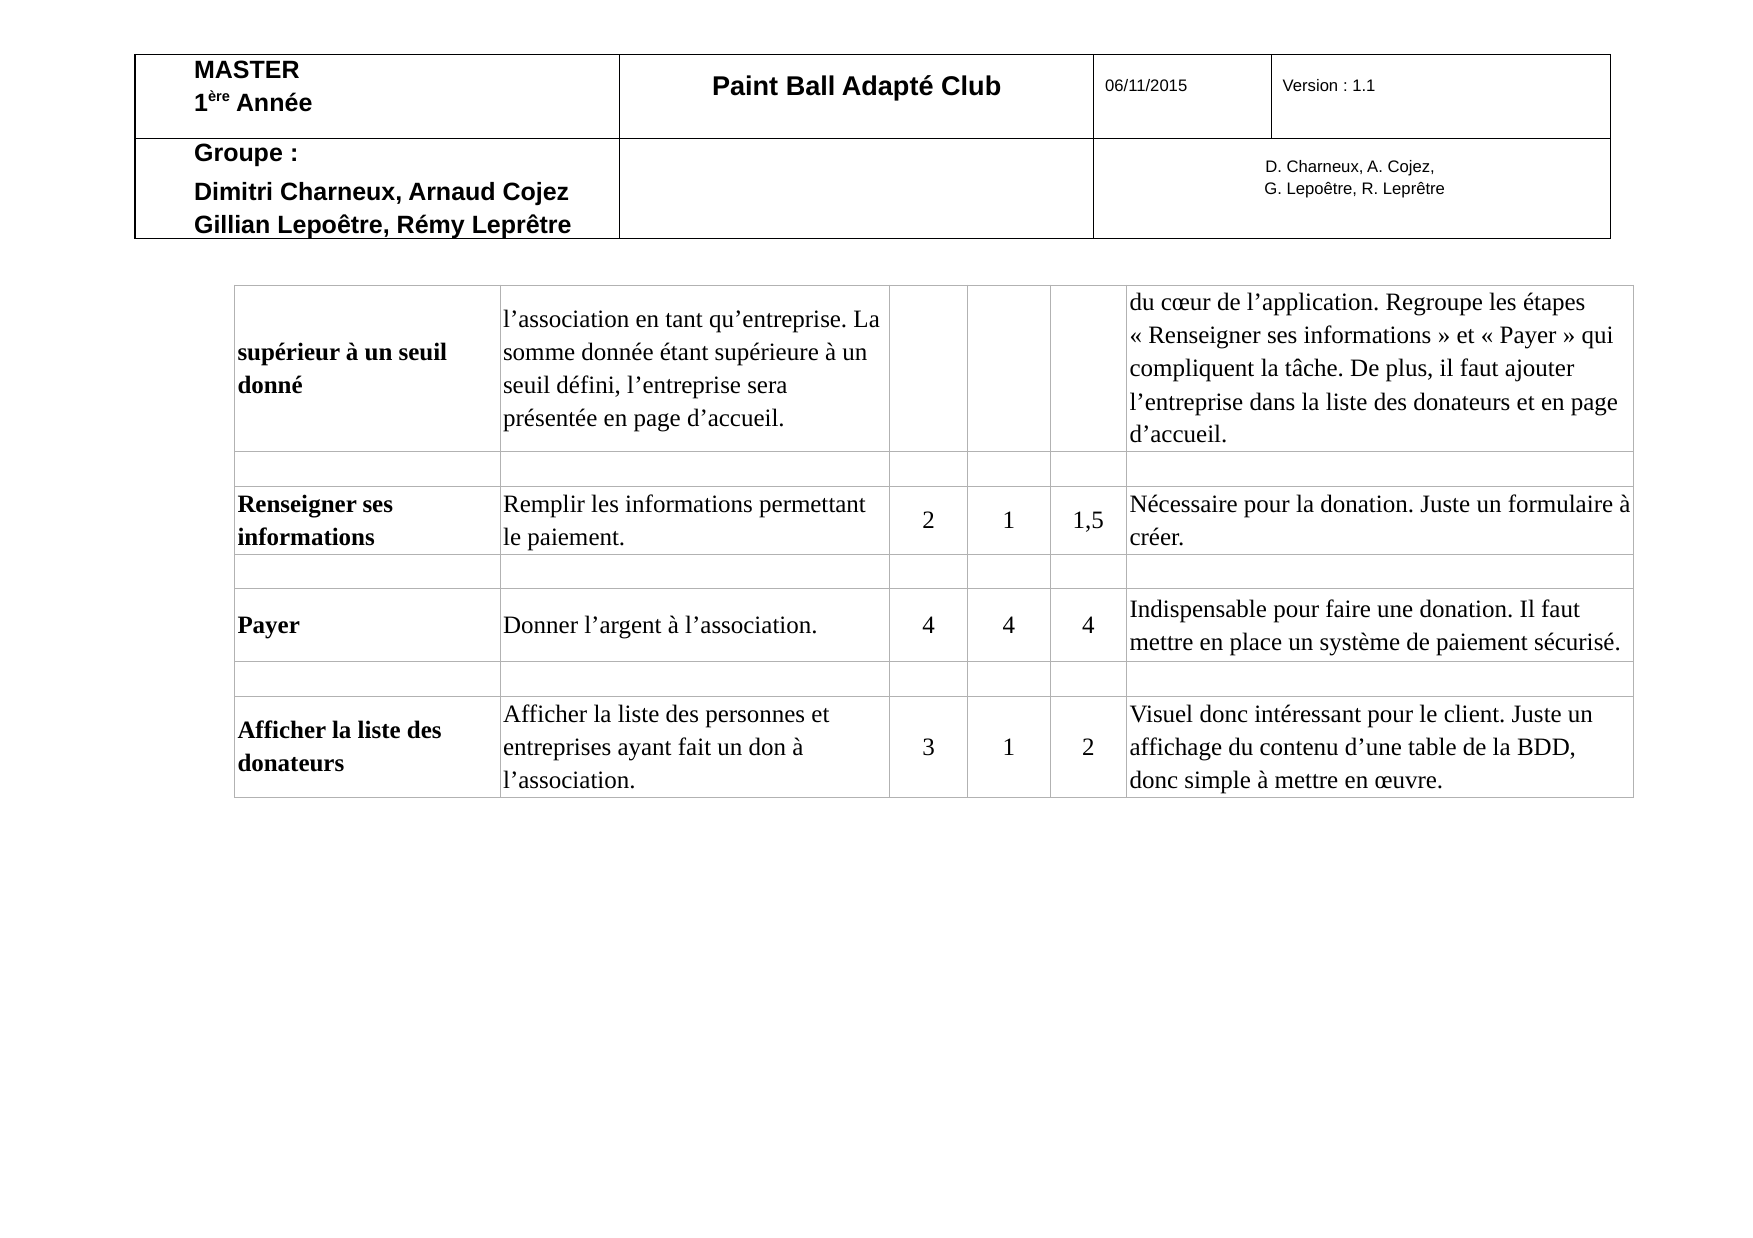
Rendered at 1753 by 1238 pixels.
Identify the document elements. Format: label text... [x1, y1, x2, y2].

table_cell [1051, 286, 1126, 451]
table_cell 3 [890, 697, 967, 797]
table_cell [1127, 555, 1633, 588]
table_cell 2 [890, 487, 967, 554]
table_cell [501, 452, 889, 486]
table_cell Renseigner ses informations [235, 487, 500, 554]
table_cell 4 [890, 589, 967, 661]
table_cell Indispensable pour faire une donation. Il faut mettre en place un système de paiement sécurisé. [1127, 589, 1633, 661]
table_cell [501, 662, 889, 696]
table_cell [890, 662, 967, 696]
table_cell [1127, 452, 1633, 486]
table_cell [968, 452, 1050, 486]
table_cell [235, 662, 500, 696]
table_cell [968, 555, 1050, 588]
table_cell [890, 555, 967, 588]
table_cell Nécessaire pour la donation. Juste un formulaire à créer. [1127, 487, 1633, 554]
table_cell Visuel donc intéressant pour le client. Juste un affichage du contenu d’une table de la BDD, donc simple à mettre en œuvre. [1127, 697, 1633, 797]
table_cell Payer [235, 589, 500, 661]
table_cell [235, 452, 500, 486]
table_cell du cœur de l’application. Regroupe les étapes « Renseigner ses informations » et « Payer » qui compliquent la tâche. De plus, il faut ajouter l’entreprise dans la liste des donateurs et en page d’accueil. [1127, 286, 1633, 451]
table_cell [501, 555, 889, 588]
table_cell 1,5 [1051, 487, 1126, 554]
table_cell 4 [1051, 589, 1126, 661]
table_cell [968, 662, 1050, 696]
table_cell 1 [968, 487, 1050, 554]
table_cell 2 [1051, 697, 1126, 797]
table_cell [1051, 555, 1126, 588]
table_cell [1127, 662, 1633, 696]
table_cell [890, 286, 967, 451]
table_cell Afficher la liste des donateurs [235, 697, 500, 797]
table_cell [1051, 452, 1126, 486]
table_cell Remplir les informations permettant le paiement. [501, 487, 889, 554]
table_cell 4 [968, 589, 1050, 661]
table_cell [968, 286, 1050, 451]
table_cell [235, 555, 500, 588]
table_cell 1 [968, 697, 1050, 797]
table_cell Donner l’argent à l’association. [501, 589, 889, 661]
table_cell [1051, 662, 1126, 696]
table_cell l’association en tant qu’entreprise. La somme donnée étant supérieure à un seuil défini, l’entreprise sera présentée en page d’accueil. [501, 286, 889, 451]
table_cell [890, 452, 967, 486]
table_cell supérieur à un seuil donné [235, 286, 500, 451]
table_cell Afficher la liste des personnes et entreprises ayant fait un don à l’association. [501, 697, 889, 797]
